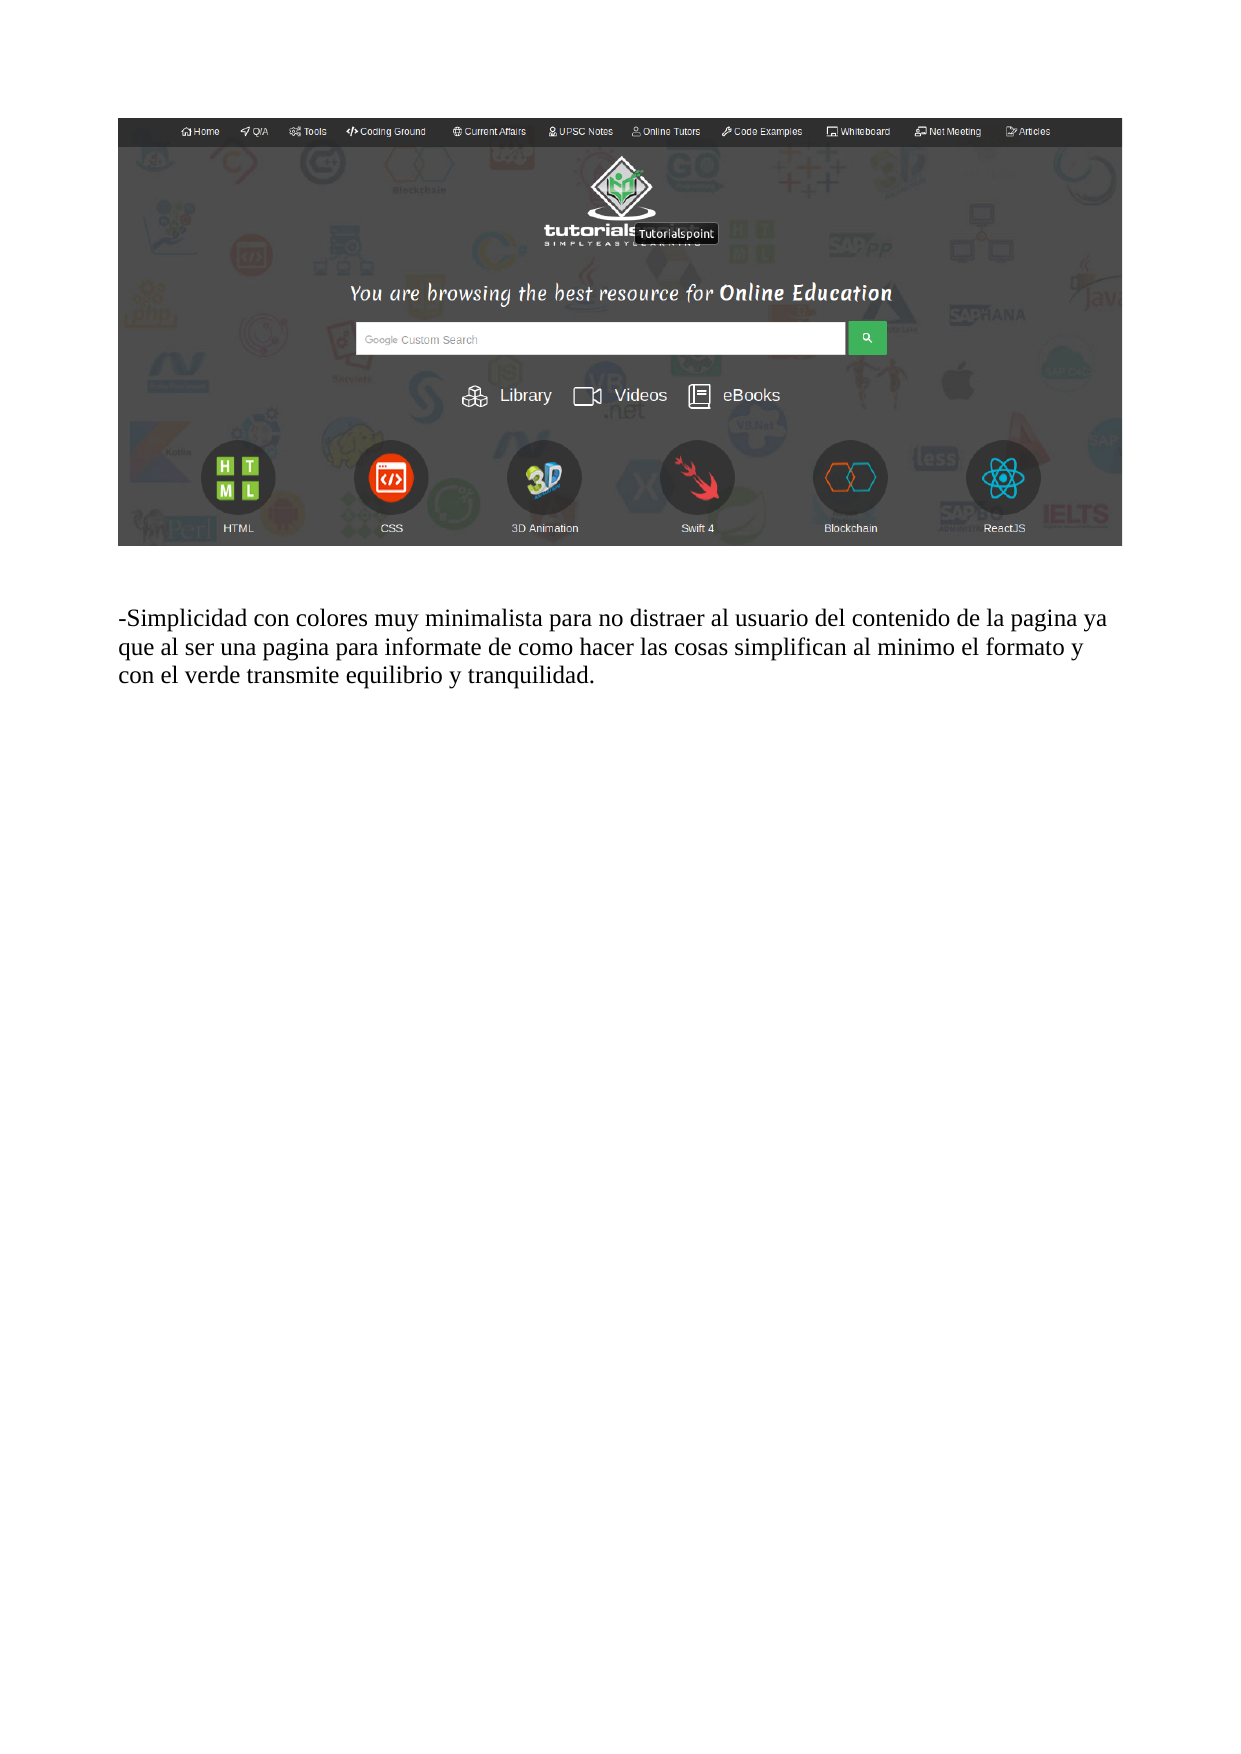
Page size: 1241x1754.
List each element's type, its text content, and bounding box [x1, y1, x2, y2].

picture [118, 118, 1123, 546]
text -Simplicidad con colores muy minimalista para no distraer al usuario del contenido de la pagina ya que al ser una pagina para informate de como hacer las cosas simplifican al minimo el formato y con el verde transmite equilibrio y tranquilidad. [118, 603, 1122, 689]
